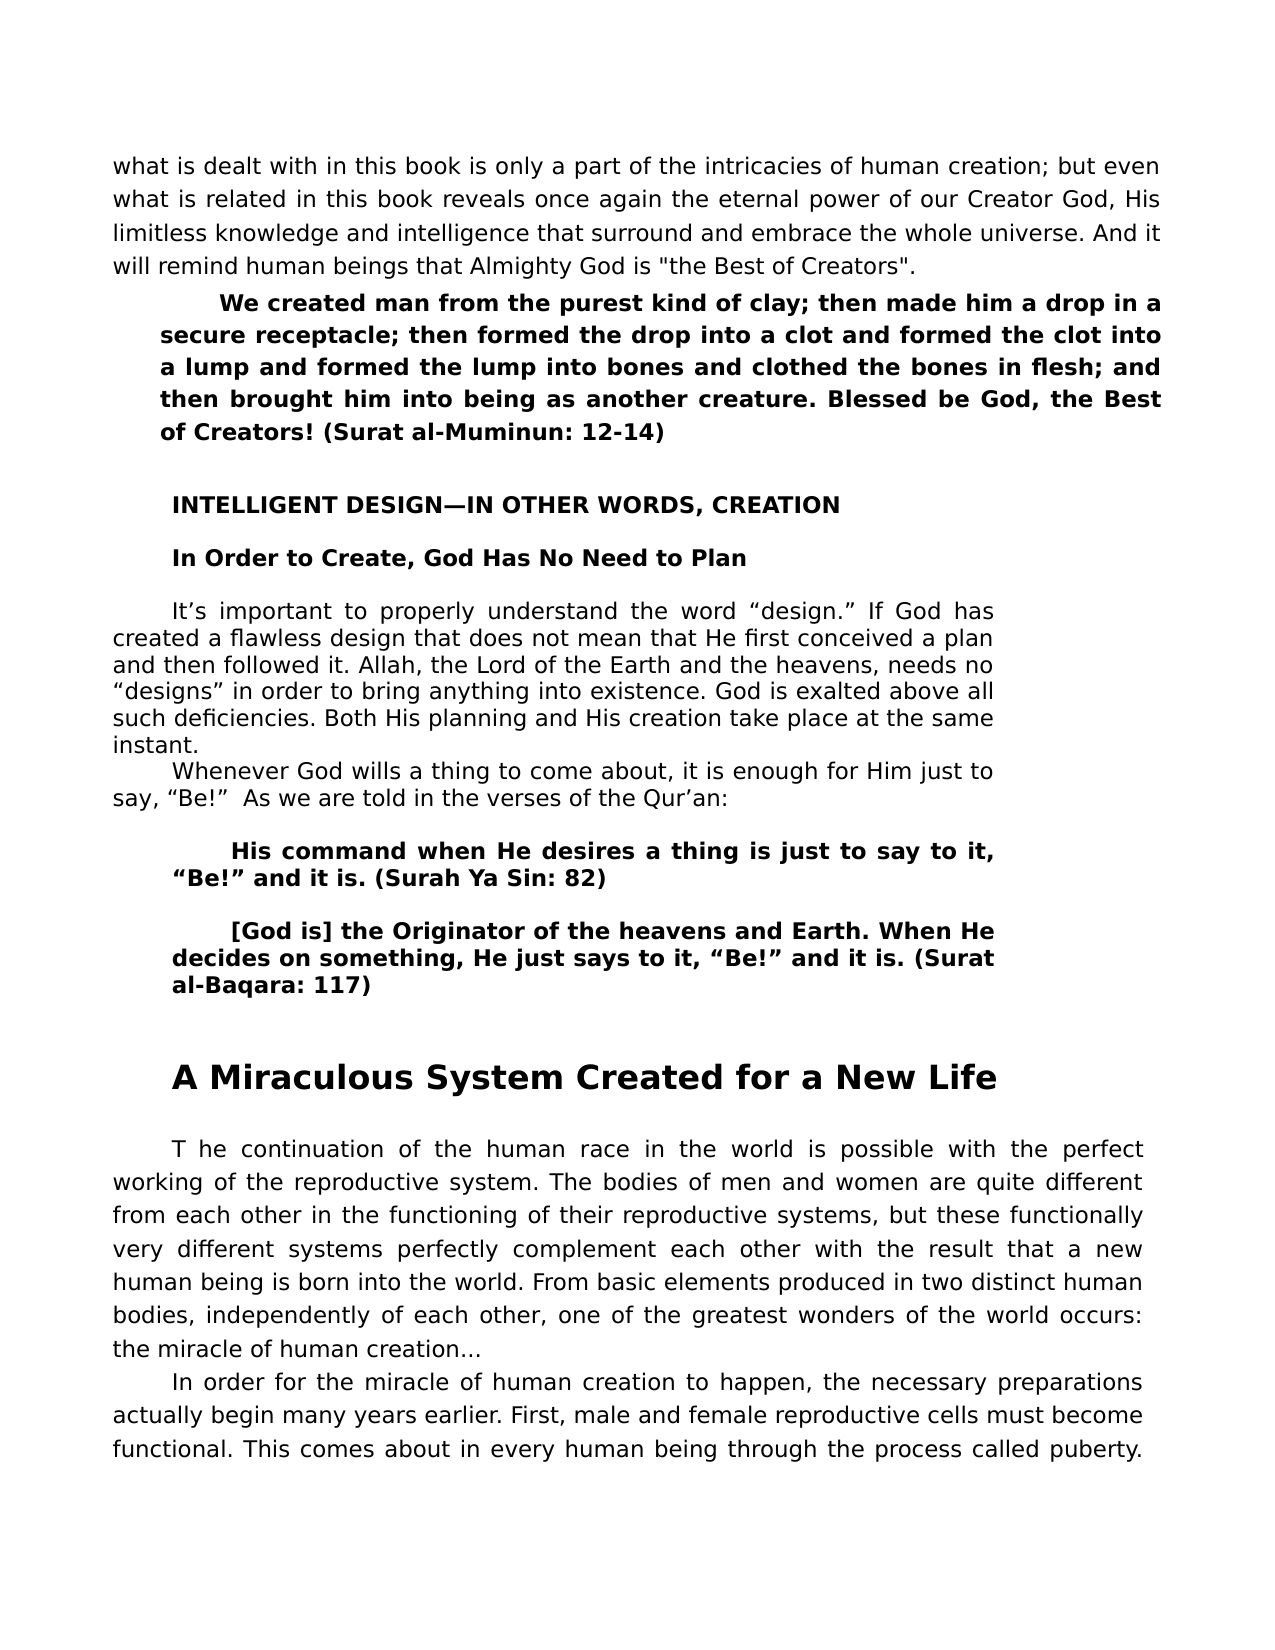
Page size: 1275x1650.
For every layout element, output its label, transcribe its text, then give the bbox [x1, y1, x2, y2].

text [God is] the Originator of the heavens and Earth. When He decides on something, He just says to it, “Be!” and it is. (Surat al-Baqara: 117) [172, 918, 996, 998]
text The continuation of the human race in the world is possible with the perfect working of the reproductive system. The bodies of men and women are quite different from each other in the functioning of their reproductive systems, but these functionally very different systems perfectly complement each other with the result that a new human being is born into the world. From basic elements produced in two distinct human bodies, independently of each other, one of the greatest wonders of the world occurs: the miracle of human creation... [112, 1131, 1145, 1364]
text what is dealt with in this book is only a part of the intricacies of human creation; but even what is related in this book reveals once again the eternal power of our Creator God, His limitless knowledge and intelligence that surround and embrace the whole universe. And it will remind human beings that Almighty God is "the Best of Creators". [112, 148, 1162, 281]
text It’s important to properly understand the word “design.” If God has created a flawless design that does not mean that He first conceived a plan and then followed it. Allah, the Lord of the Earth and the heavens, needs no “designs” in order to bring anything into existence. God is exalted above all such deficiencies. Both His planning and His creation take place at the same instant. [112, 598, 996, 758]
text Whenever God wills a thing to come about, it is enough for Him just to say, “Be!” As we are told in the verses of the Qur’an: [112, 758, 996, 812]
text INTELLIGENT DESIGN—IN OTHER WORDS, CREATION [112, 492, 996, 518]
text In Order to Create, God Has No Need to Plan [112, 545, 996, 572]
text We created man from the purest kind of clay; then made him a drop in a secure receptacle; then formed the drop into a clot and formed the clot into a lump and formed the lump into bones and clothed the bones in flesh; and then brought him into being as another creature. Blessed be God, the Best of Creators! (Surat al-Muminun: 12-14) [160, 285, 1162, 447]
text In order for the miracle of human creation to happen, the necessary preparations actually begin many years earlier. First, male and female reproductive cells must become functional. This comes about in every human being through the process called puberty. [112, 1364, 1145, 1464]
subtitle A Miraculous System Created for a New Life [112, 1058, 1145, 1097]
text His command when He desires a thing is just to say to it, “Be!” and it is. (Surah Ya Sin: 82) [172, 838, 996, 892]
